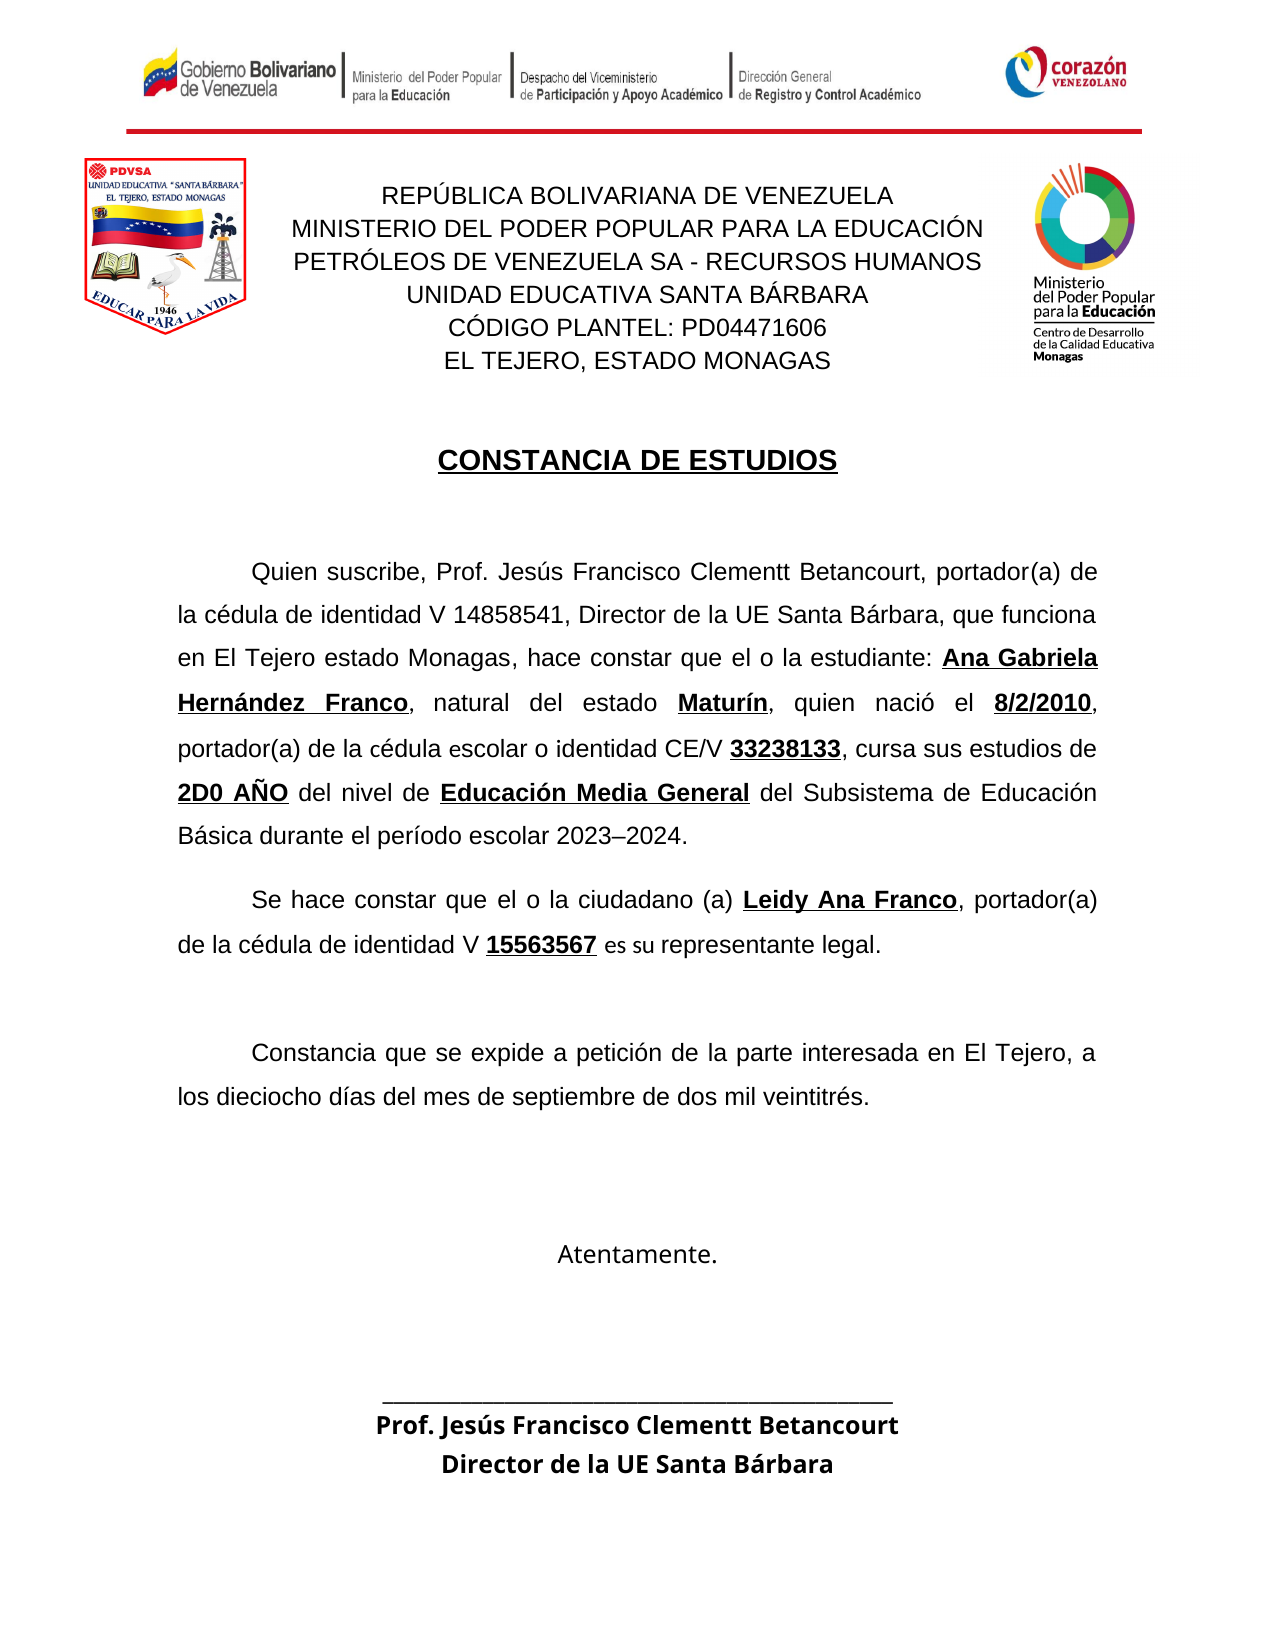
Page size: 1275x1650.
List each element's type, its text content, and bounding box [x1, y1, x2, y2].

text Prof. Jesús Francisco Clementt Betancourt [177, 1407, 1098, 1441]
picture [978, 153, 1200, 377]
text Director de la UE Santa Bárbara [177, 1447, 1098, 1481]
subtitle REPÚBLICA BOLIVARIANA DE VENEZUELA [252, 181, 978, 209]
text CÓDIGO PLANTEL: PD04471606 [177, 313, 978, 341]
subtitle PETRÓLEOS DE VENEZUELA SA - RECURSOS HUMANOS [252, 247, 978, 275]
text EL TEJERO, ESTADO MONAGAS [177, 346, 978, 374]
subtitle CONSTANCIA DE ESTUDIOS [177, 443, 1098, 476]
text Atentamente. [177, 1237, 1098, 1271]
text Quien suscribe, Prof. Jesús Francisco Clementt Betancourt, portador(a) de la cédula de identidad V 14858541, Director de la UE Santa Bárbara, que funciona en El Tejero estado Monagas, hace constar que el o la estudiante: Ana Gabriela Hernández Franco, natural del estado Maturín, quien nació el 8/2/2010, portador(a) de la cédula escolar o identidad CE/V 33238133, cursa sus estudios de 2D0 AÑO del nivel de Educación Media General del Subsistema de Educación Básica durante el período escolar 2023–2024. [177, 557, 1098, 849]
subtitle MINISTERIO DEL PODER POPULAR PARA LA EDUCACIÓN [252, 214, 978, 242]
picture [126, 11, 1142, 134]
text Constancia que se expide a petición de la parte interesada en El Tejero, a los dieciocho días del mes de septiembre de dos mil veintitrés. [177, 1038, 1098, 1110]
text UNIDAD EDUCATIVA SANTA BÁRBARA [252, 280, 978, 308]
picture [79, 158, 252, 335]
text ______________________________________________ [177, 1373, 1098, 1407]
text Se hace constar que el o la ciudadano (a) Leidy Ana Franco, portador(a) de la cédula de identidad V 15563567 es su representante legal. [177, 885, 1098, 959]
